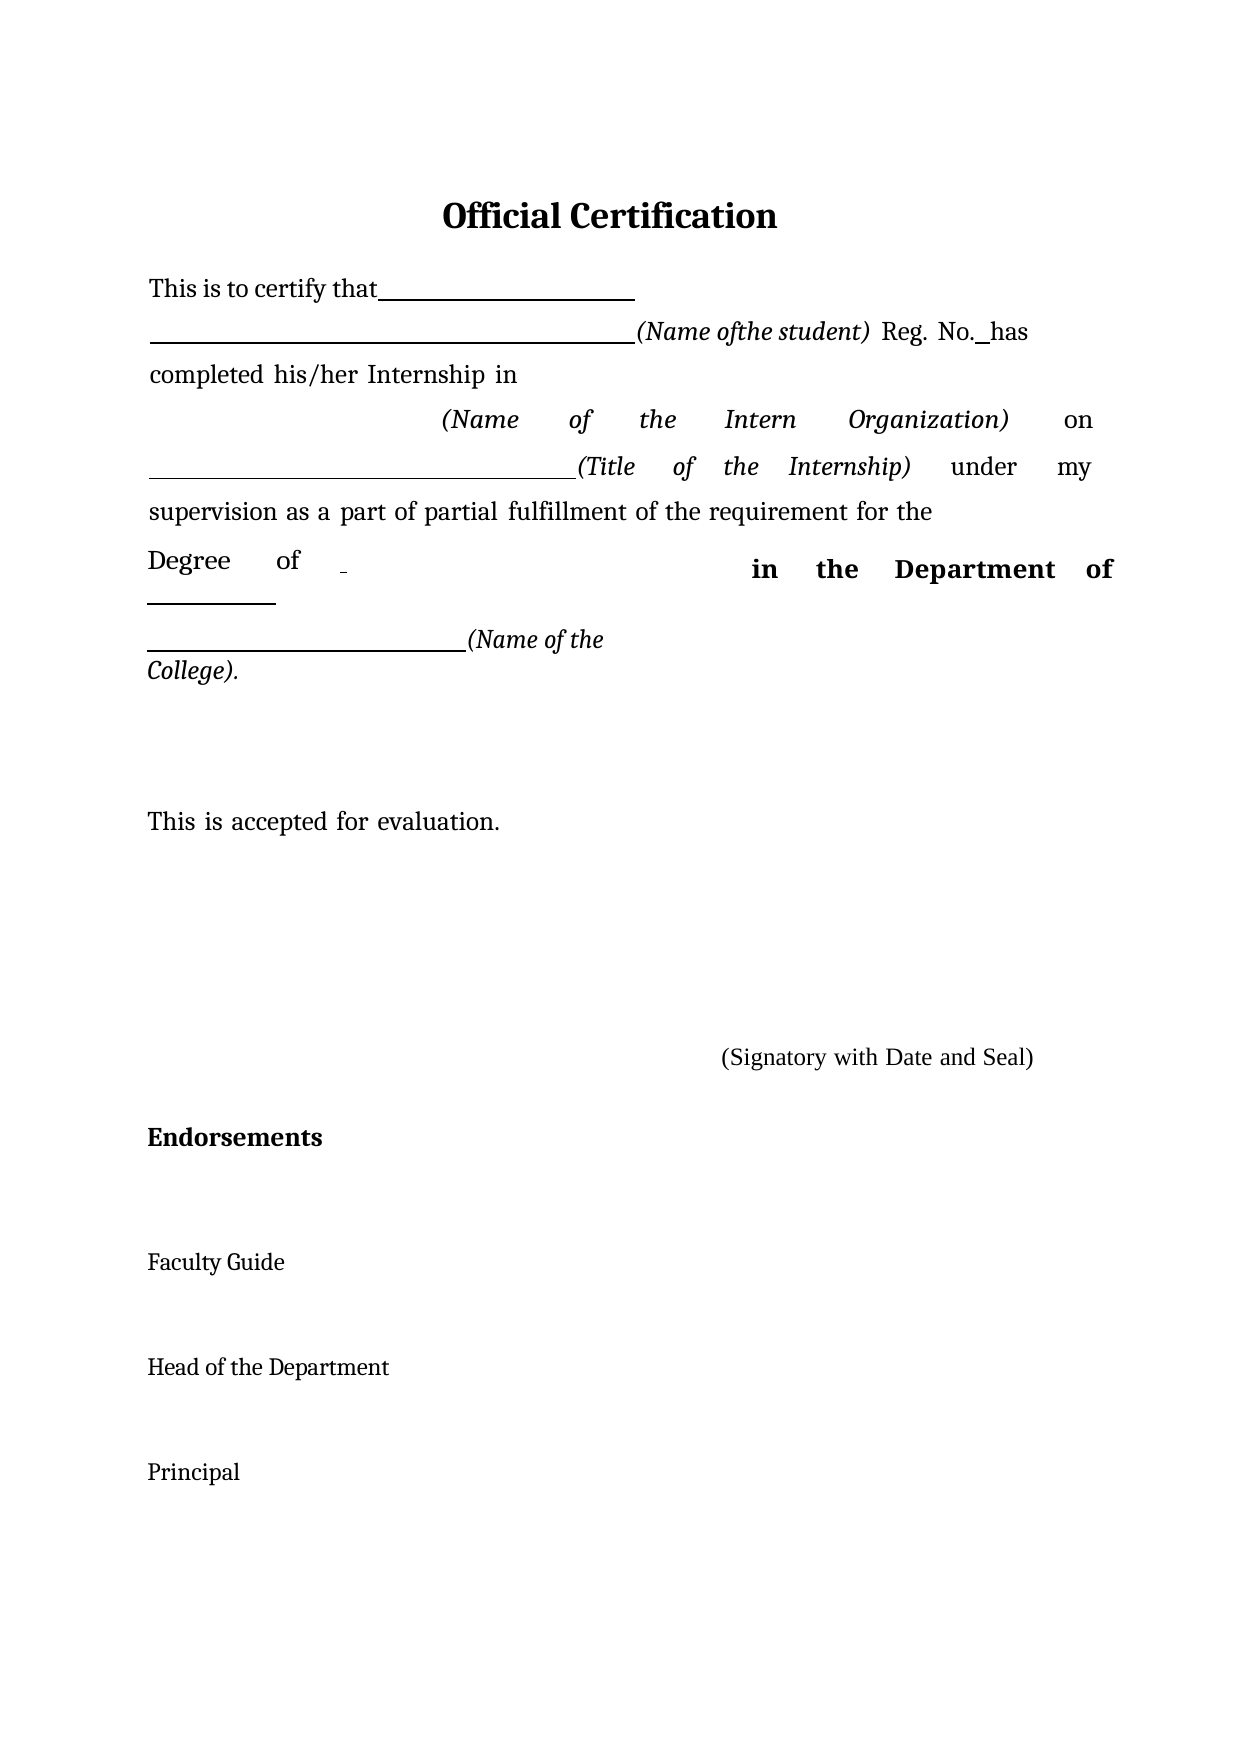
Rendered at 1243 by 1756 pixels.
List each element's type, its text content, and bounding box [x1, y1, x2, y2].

text Head of the Department [147, 1352, 1134, 1381]
text Principal [147, 1458, 1134, 1487]
subtitle Official Certification [442, 195, 1134, 238]
text This is to certify that (Name ofthe student) Reg. No. has completed his/her Internship in [148, 273, 1067, 390]
text Degree of [147, 545, 733, 608]
text (Signatory with Date and Seal) [721, 1042, 1134, 1071]
text Faculty Guide [147, 1247, 1134, 1276]
text (Name of the College). [147, 624, 609, 686]
text (Name of the Intern Organization) on [440, 404, 1134, 436]
text This is accepted for evaluation. [147, 806, 1134, 837]
text in the Department of [752, 552, 1134, 586]
text Endorsements [147, 1122, 1134, 1153]
text (Title of the Internship) under my supervision as a part of partial fulfillment of the requirement for the [149, 451, 1093, 527]
